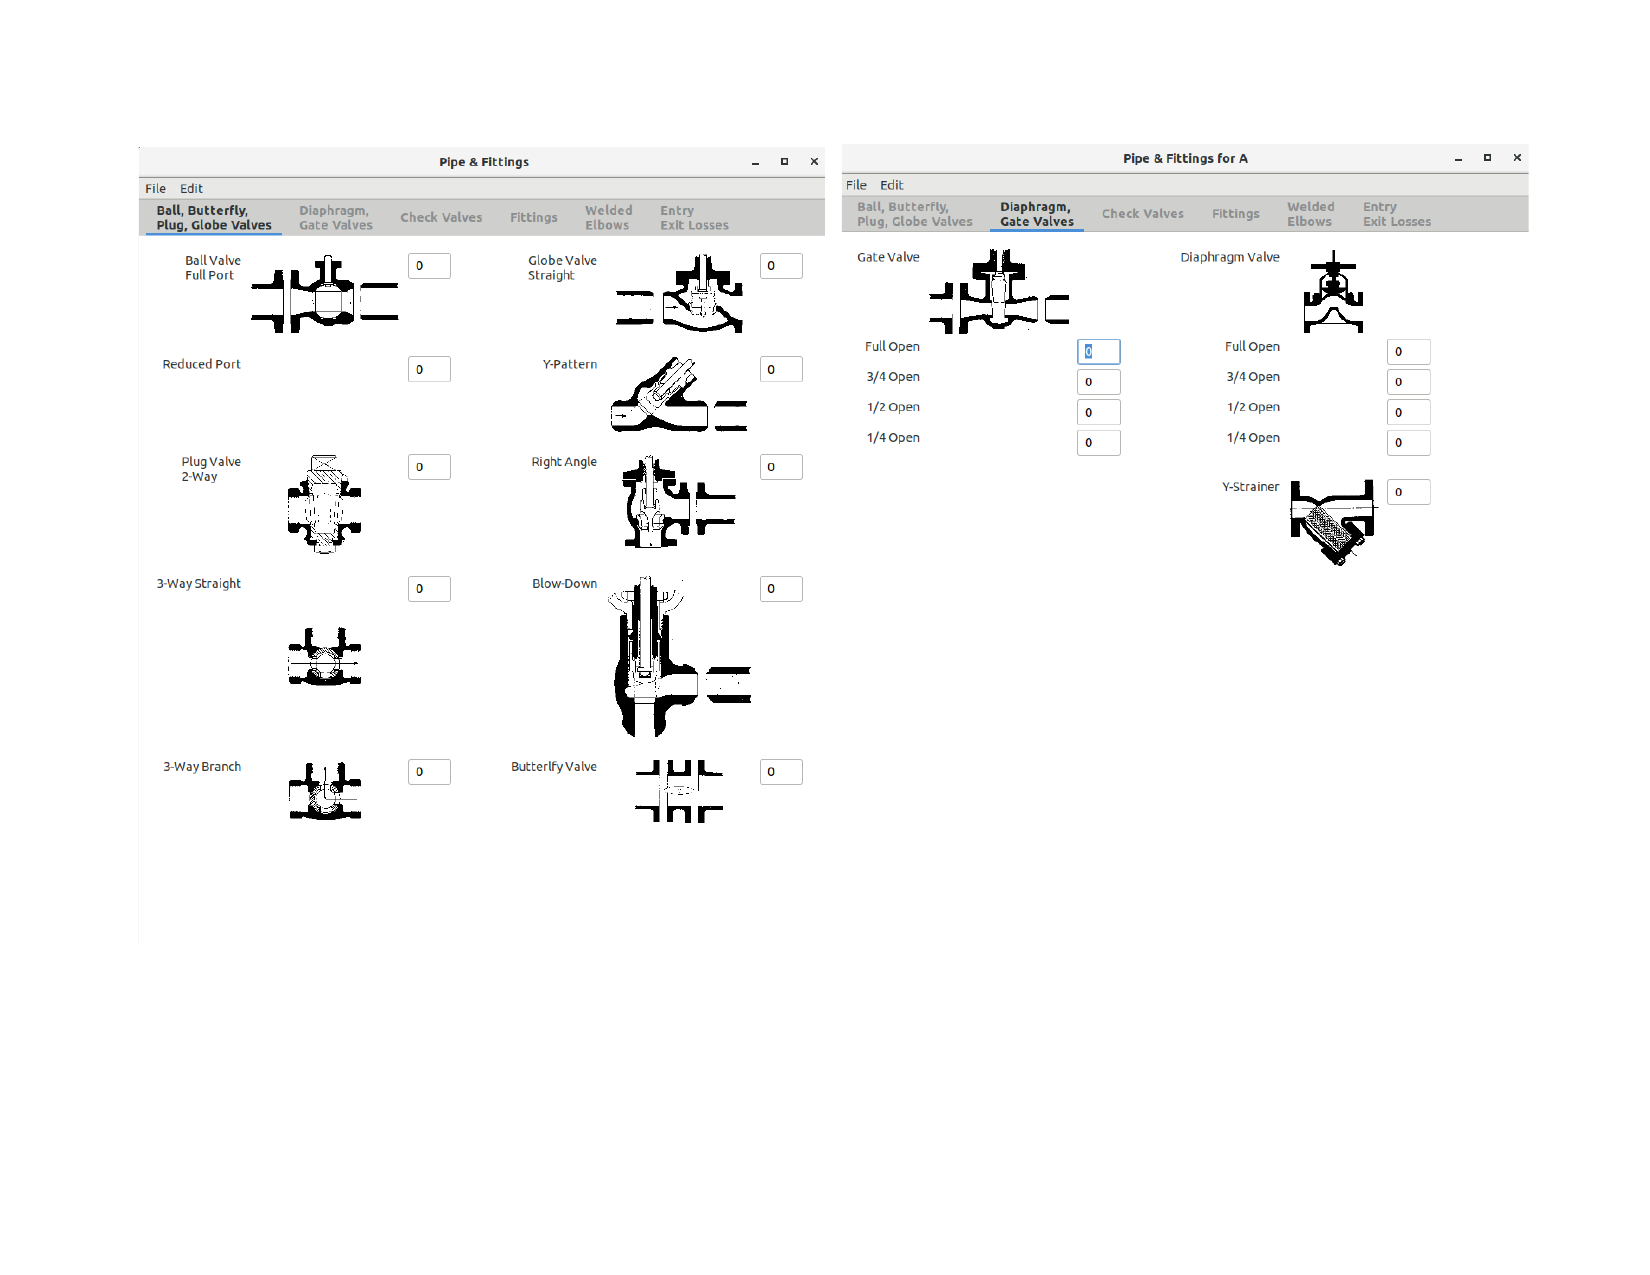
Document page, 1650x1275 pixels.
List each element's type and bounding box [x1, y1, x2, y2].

picture [138, 147, 825, 945]
picture [841, 144, 1529, 945]
